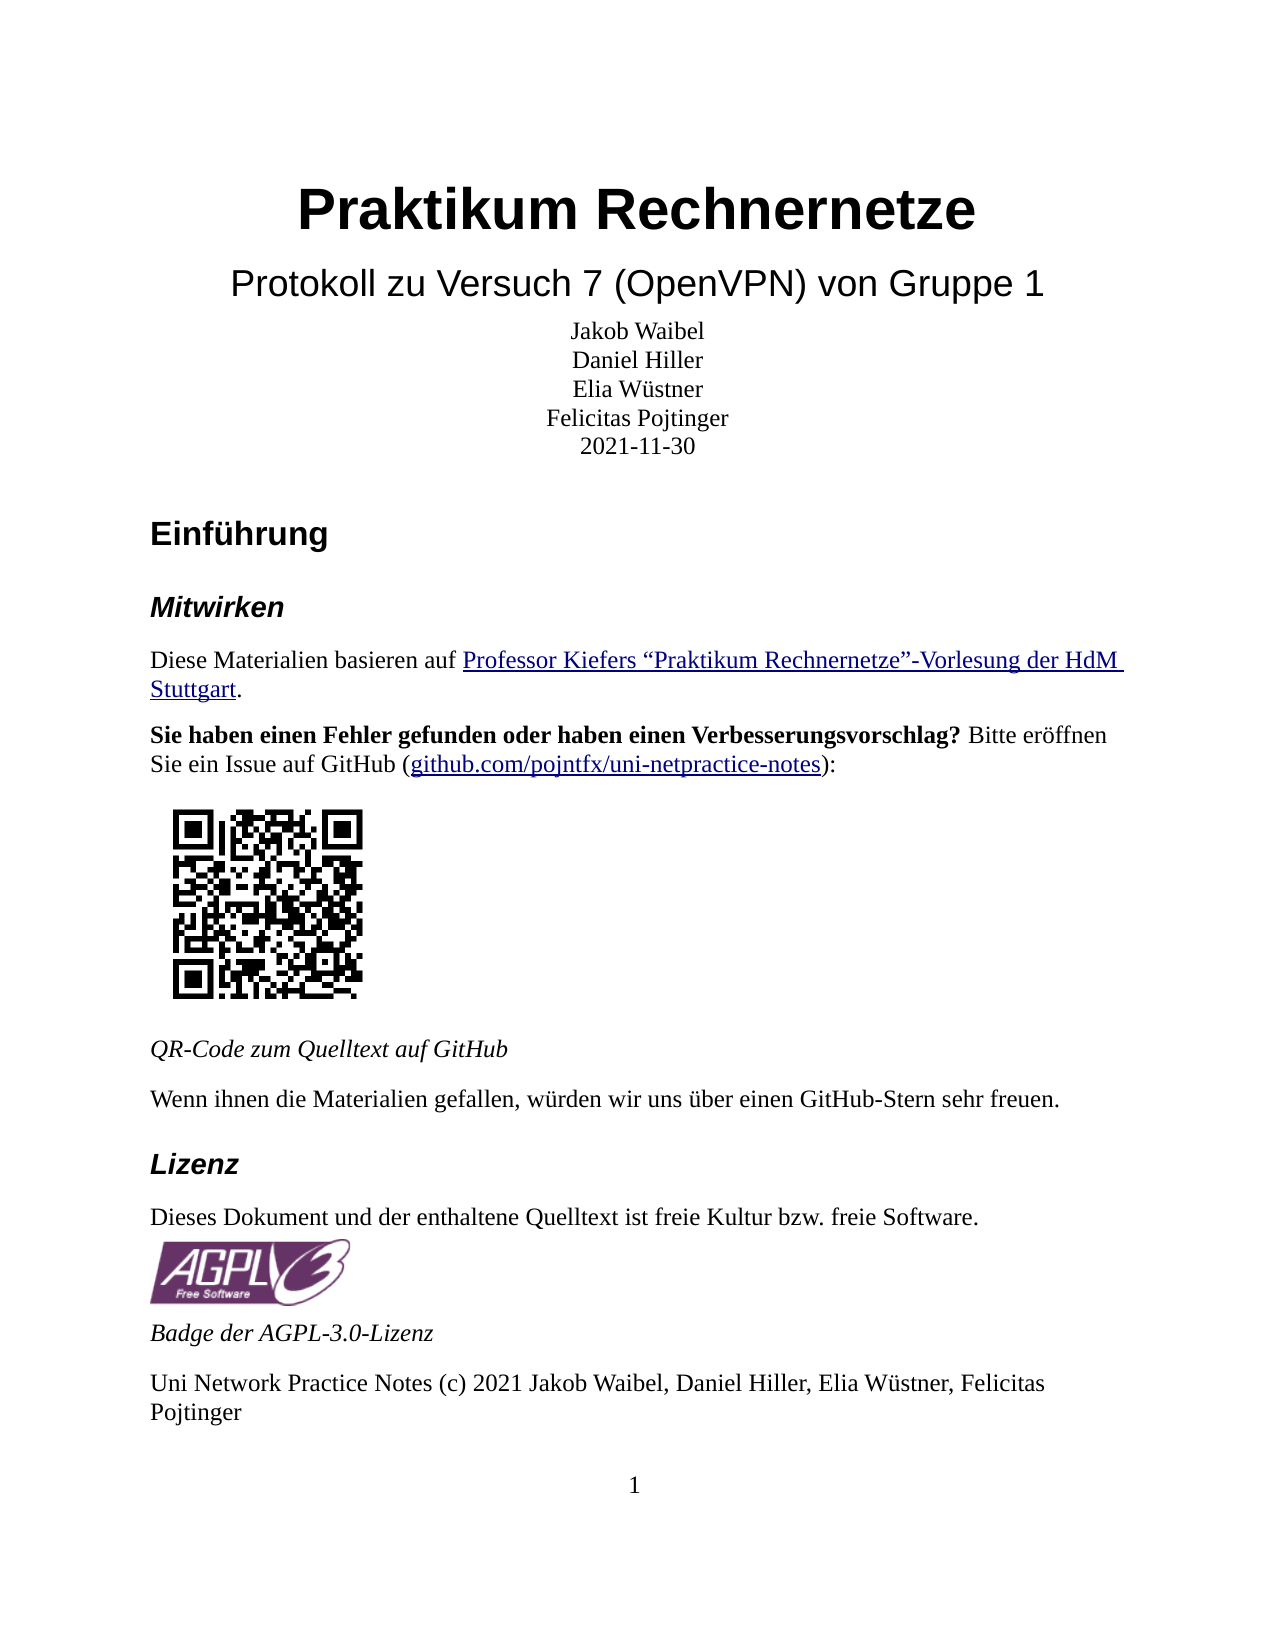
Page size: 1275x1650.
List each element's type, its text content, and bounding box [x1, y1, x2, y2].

text 2021-11-30 [150, 431, 1125, 460]
text Elia Wüstner [150, 374, 1125, 403]
text Felicitas Pojtinger [150, 403, 1125, 431]
text Daniel Hiller [150, 345, 1125, 374]
text Jakob Waibel [150, 316, 1125, 345]
text Sie haben einen Fehler gefunden oder haben einen Verbesserungsvorschlag? Bitte eröffnen Sie ein Issue auf GitHub (github.com/pojntfx/uni-netpractice-notes): [150, 721, 1125, 778]
text Uni Network Practice Notes (c) 2021 Jakob Waibel, Daniel Hiller, Elia Wüstner, Felicitas Pojtinger [150, 1368, 1125, 1426]
title Praktikum Rechnernetze [150, 175, 1125, 242]
subtitle Mitwirken [150, 590, 1125, 624]
picture [150, 1239, 350, 1306]
text Diese Materialien basieren auf Professor Kiefers “Praktikum Rechnernetze”-Vorlesung der HdM Stuttgart. [150, 645, 1125, 703]
subtitle Einführung [150, 514, 1125, 553]
text QR-Code zum Quelltext auf GitHub [150, 1034, 1125, 1063]
subtitle Lizenz [150, 1147, 1125, 1180]
picture [150, 787, 385, 1022]
subtitle Protokoll zu Versuch 7 (OpenVPN) von Gruppe 1 [150, 261, 1125, 304]
text Badge der AGPL-3.0-Lizenz [150, 1318, 1125, 1347]
text Wenn ihnen die Materialien gefallen, würden wir uns über einen GitHub-Stern sehr freuen. [150, 1084, 1125, 1113]
text Dieses Dokument und der enthaltene Quelltext ist freie Kultur bzw. freie Software. [150, 1202, 1125, 1231]
